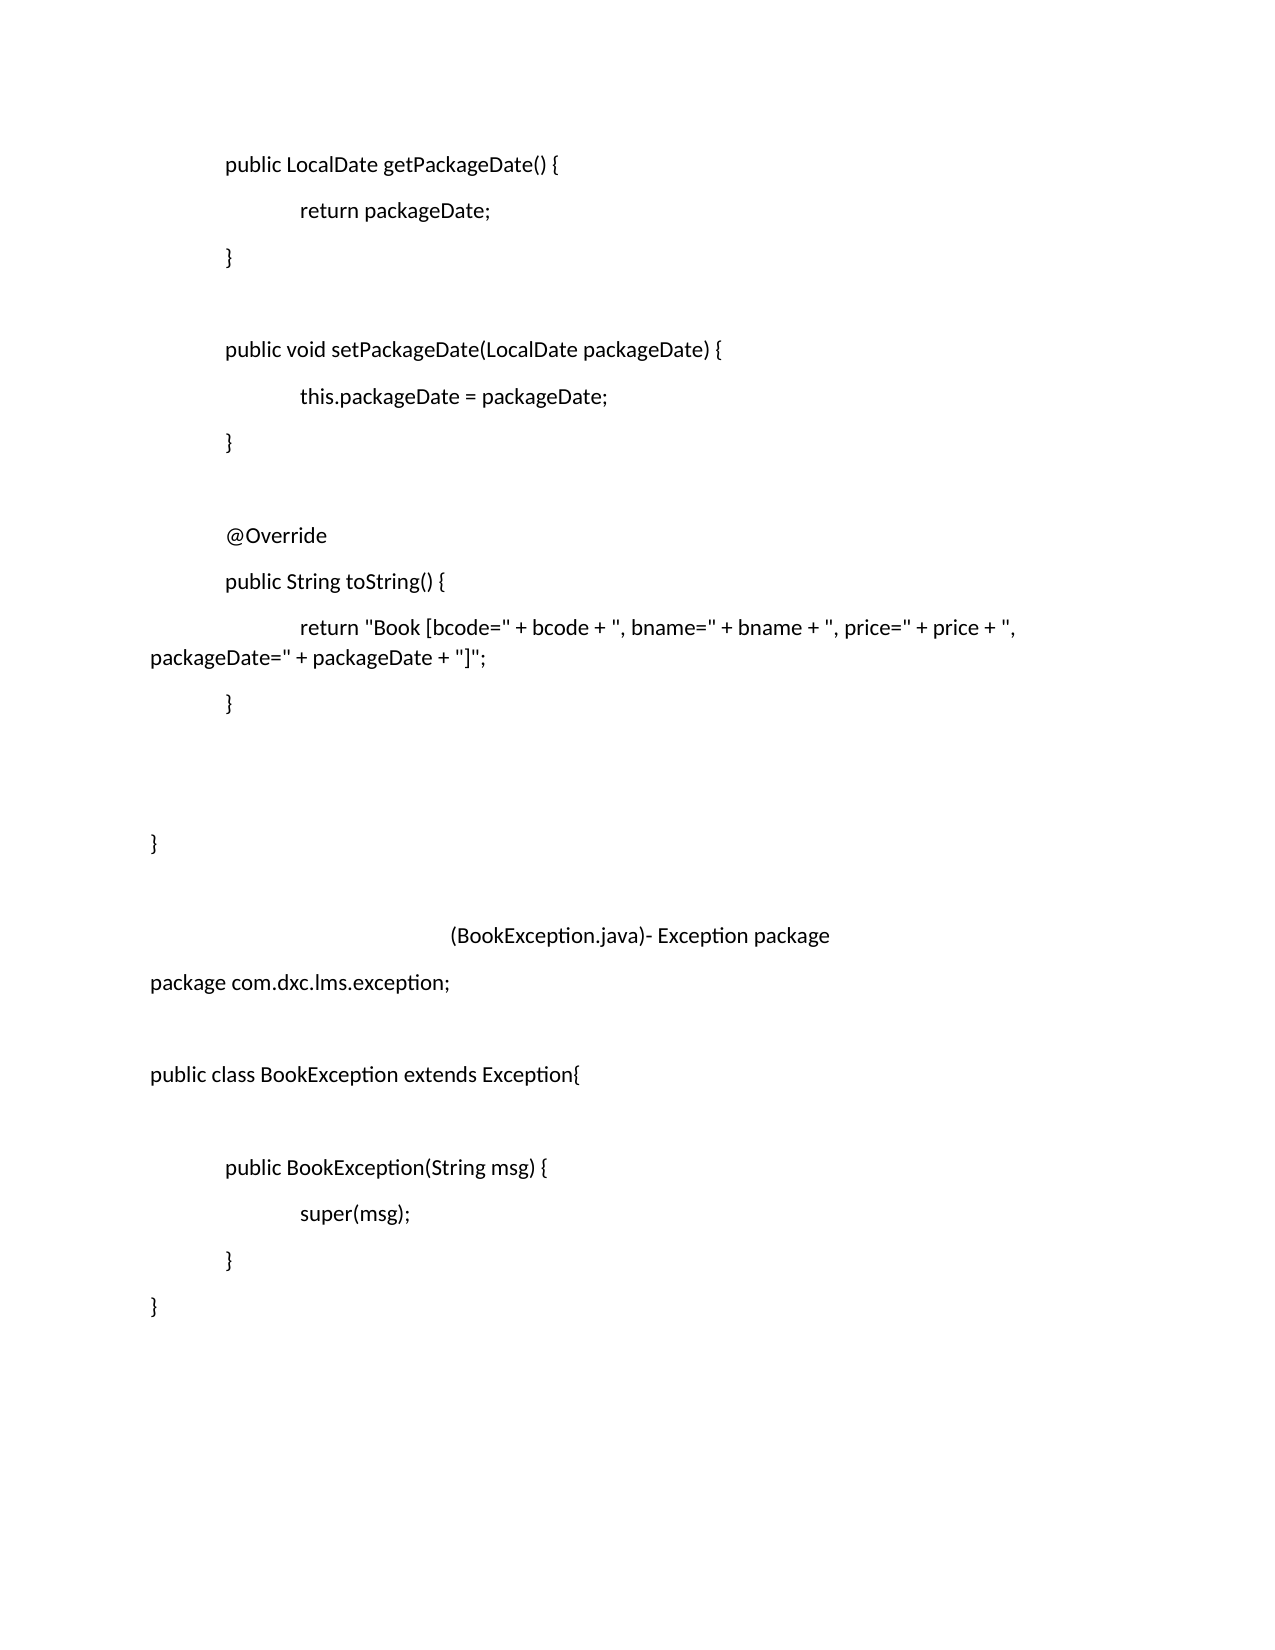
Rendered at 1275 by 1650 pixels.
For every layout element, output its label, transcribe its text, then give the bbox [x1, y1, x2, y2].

text return "Book [bcode=" + bcode + ", bname=" + bname + ", price=" + price + ", packageDate=" + packageDate + "]"; [150, 613, 1125, 671]
text } [150, 1292, 1125, 1320]
text package com.dxc.lms.exception; [150, 968, 1125, 996]
text return packageDate; [150, 196, 1125, 224]
text (BookException.java)- Exception package [375, 921, 1125, 949]
text } [150, 689, 1125, 718]
text } [150, 1246, 1125, 1274]
text public void setPackageDate(LocalDate packageDate) { [150, 335, 1125, 363]
text this.packageDate = packageDate; [150, 382, 1125, 410]
text super(msg); [150, 1199, 1125, 1227]
text @Override [150, 521, 1125, 549]
text } [150, 243, 1125, 271]
text public BookException(String msg) { [150, 1153, 1125, 1181]
text } [150, 428, 1125, 456]
text } [150, 829, 1125, 857]
text public class BookException extends Exception{ [150, 1060, 1125, 1088]
text public LocalDate getPackageDate() { [150, 150, 1125, 178]
text public String toString() { [150, 567, 1125, 595]
